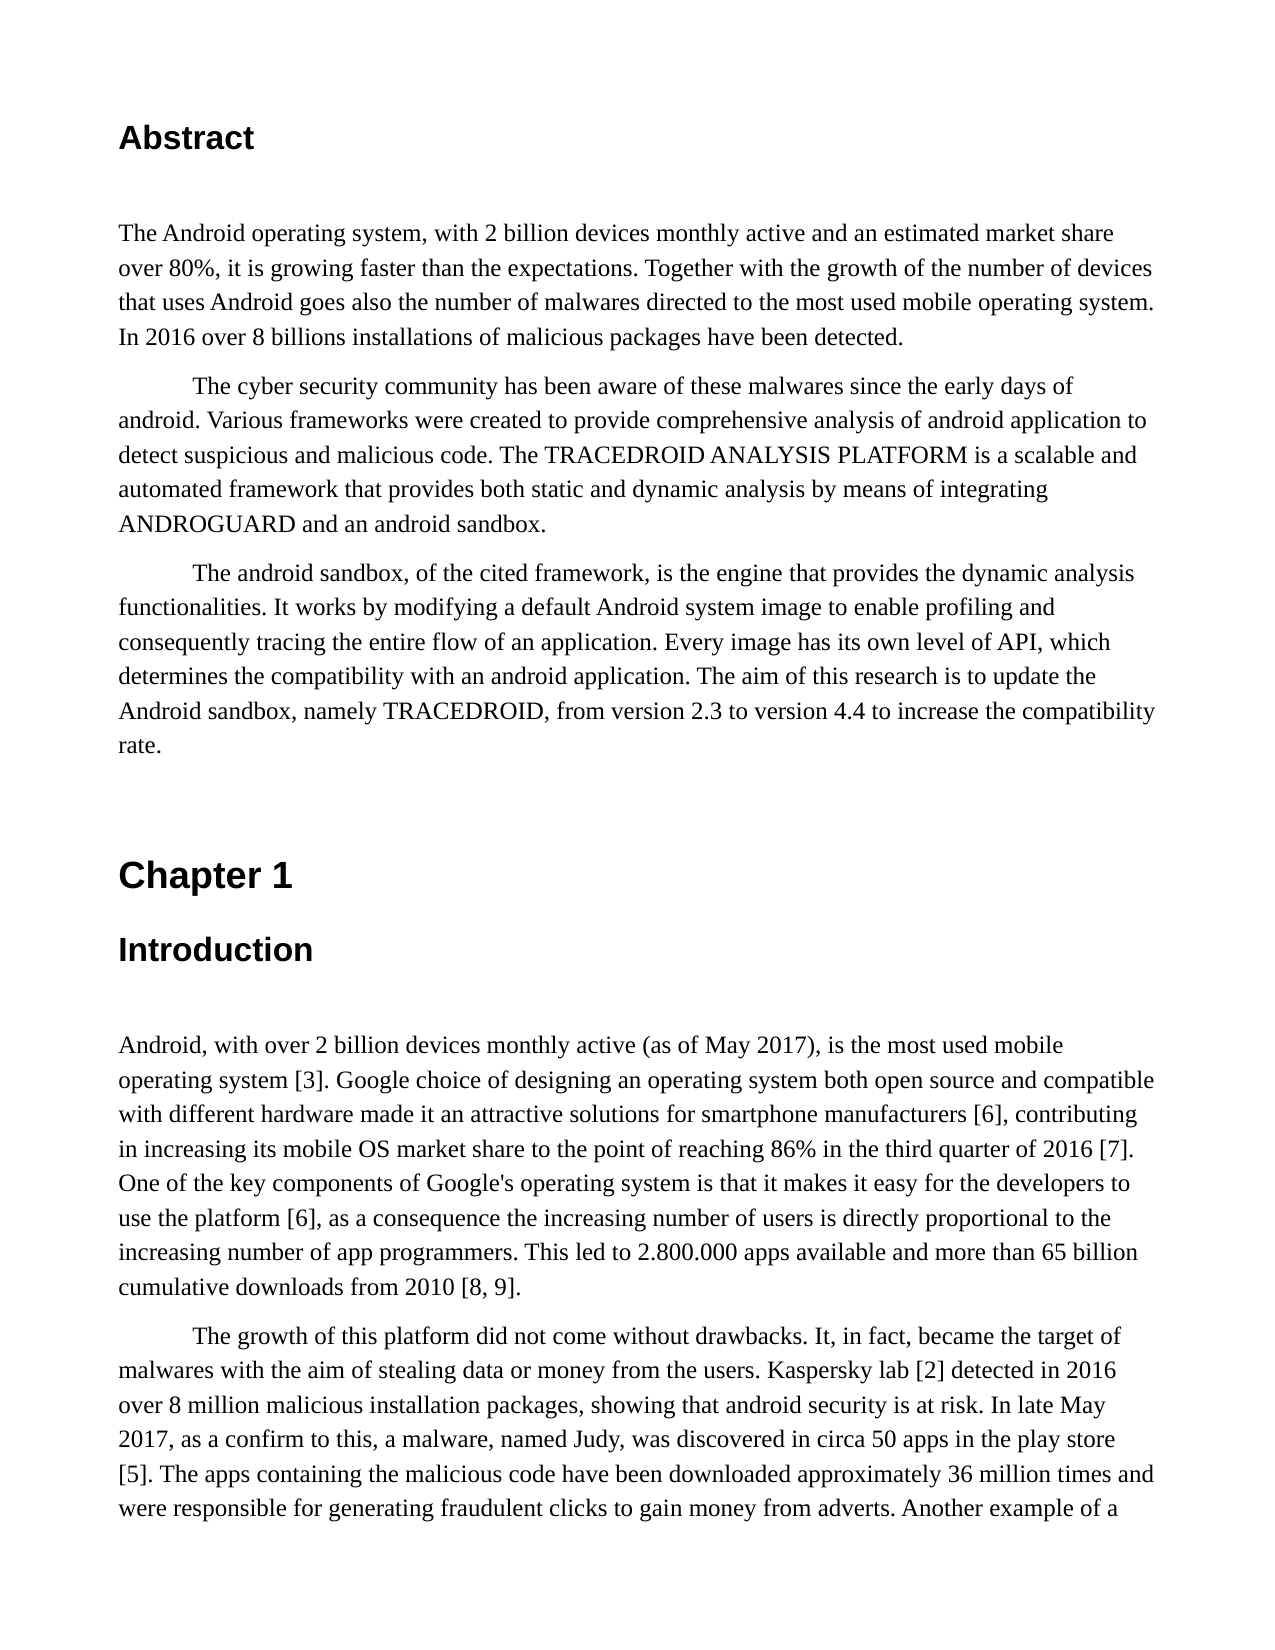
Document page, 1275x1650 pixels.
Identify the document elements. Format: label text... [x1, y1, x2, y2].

text The Android operating system, with 2 billion devices monthly active and an estimated market share over 80%, it is growing faster than the expectations. Together with the growth of the number of devices that uses Android goes also the number of malwares directed to the most used mobile operating system. In 2016 over 8 billions installations of malicious packages have been detected. [118, 218, 1157, 351]
subtitle Introduction [118, 930, 1157, 969]
text The growth of this platform did not come without drawbacks. It, in fact, became the target of malwares with the aim of stealing data or money from the users. Kaspersky lab [2] detected in 2016 over 8 million malicious installation packages, showing that android security is at risk. In late May 2017, as a confirm to this, a malware, named Judy, was discovered in circa 50 apps in the play store [5]. The apps containing the malicious code have been downloaded approximately 36 million times and were responsible for generating fraudulent clicks to gain money from adverts. Another example of a [118, 1321, 1157, 1522]
text The android sandbox, of the cited framework, is the engine that provides the dynamic analysis functionalities. It works by modifying a default Android system image to enable profiling and consequently tracing the entire flow of an application. Every image has its own level of API, which determines the compatibility with an android application. The aim of this research is to update the Android sandbox, namely TRACEDROID, from version 2.3 to version 4.4 to increase the compatibility rate. [118, 558, 1157, 759]
subtitle Abstract [118, 118, 1157, 157]
text The cyber security community has been aware of these malwares since the early days of android. Various frameworks were created to provide comprehensive analysis of android application to detect suspicious and malicious code. The TRACEDROID ANALYSIS PLATFORM is a scalable and automated framework that provides both static and dynamic analysis by means of integrating ANDROGUARD and an android sandbox. [118, 371, 1157, 537]
subtitle Chapter 1 [118, 853, 1157, 897]
text Android, with over 2 billion devices monthly active (as of May 2017), is the most used mobile operating system [3]. Google choice of designing an operating system both open source and compatible with different hardware made it an attractive solutions for smartphone manufacturers [6], contributing in increasing its mobile OS market share to the point of reaching 86% in the third quarter of 2016 [7]. One of the key components of Google's operating system is that it makes it easy for the developers to use the platform [6], as a consequence the increasing number of users is directly proportional to the increasing number of app programmers. This led to 2.800.000 apps available and more than 65 billion cumulative downloads from 2010 [8, 9]. [118, 1031, 1157, 1301]
